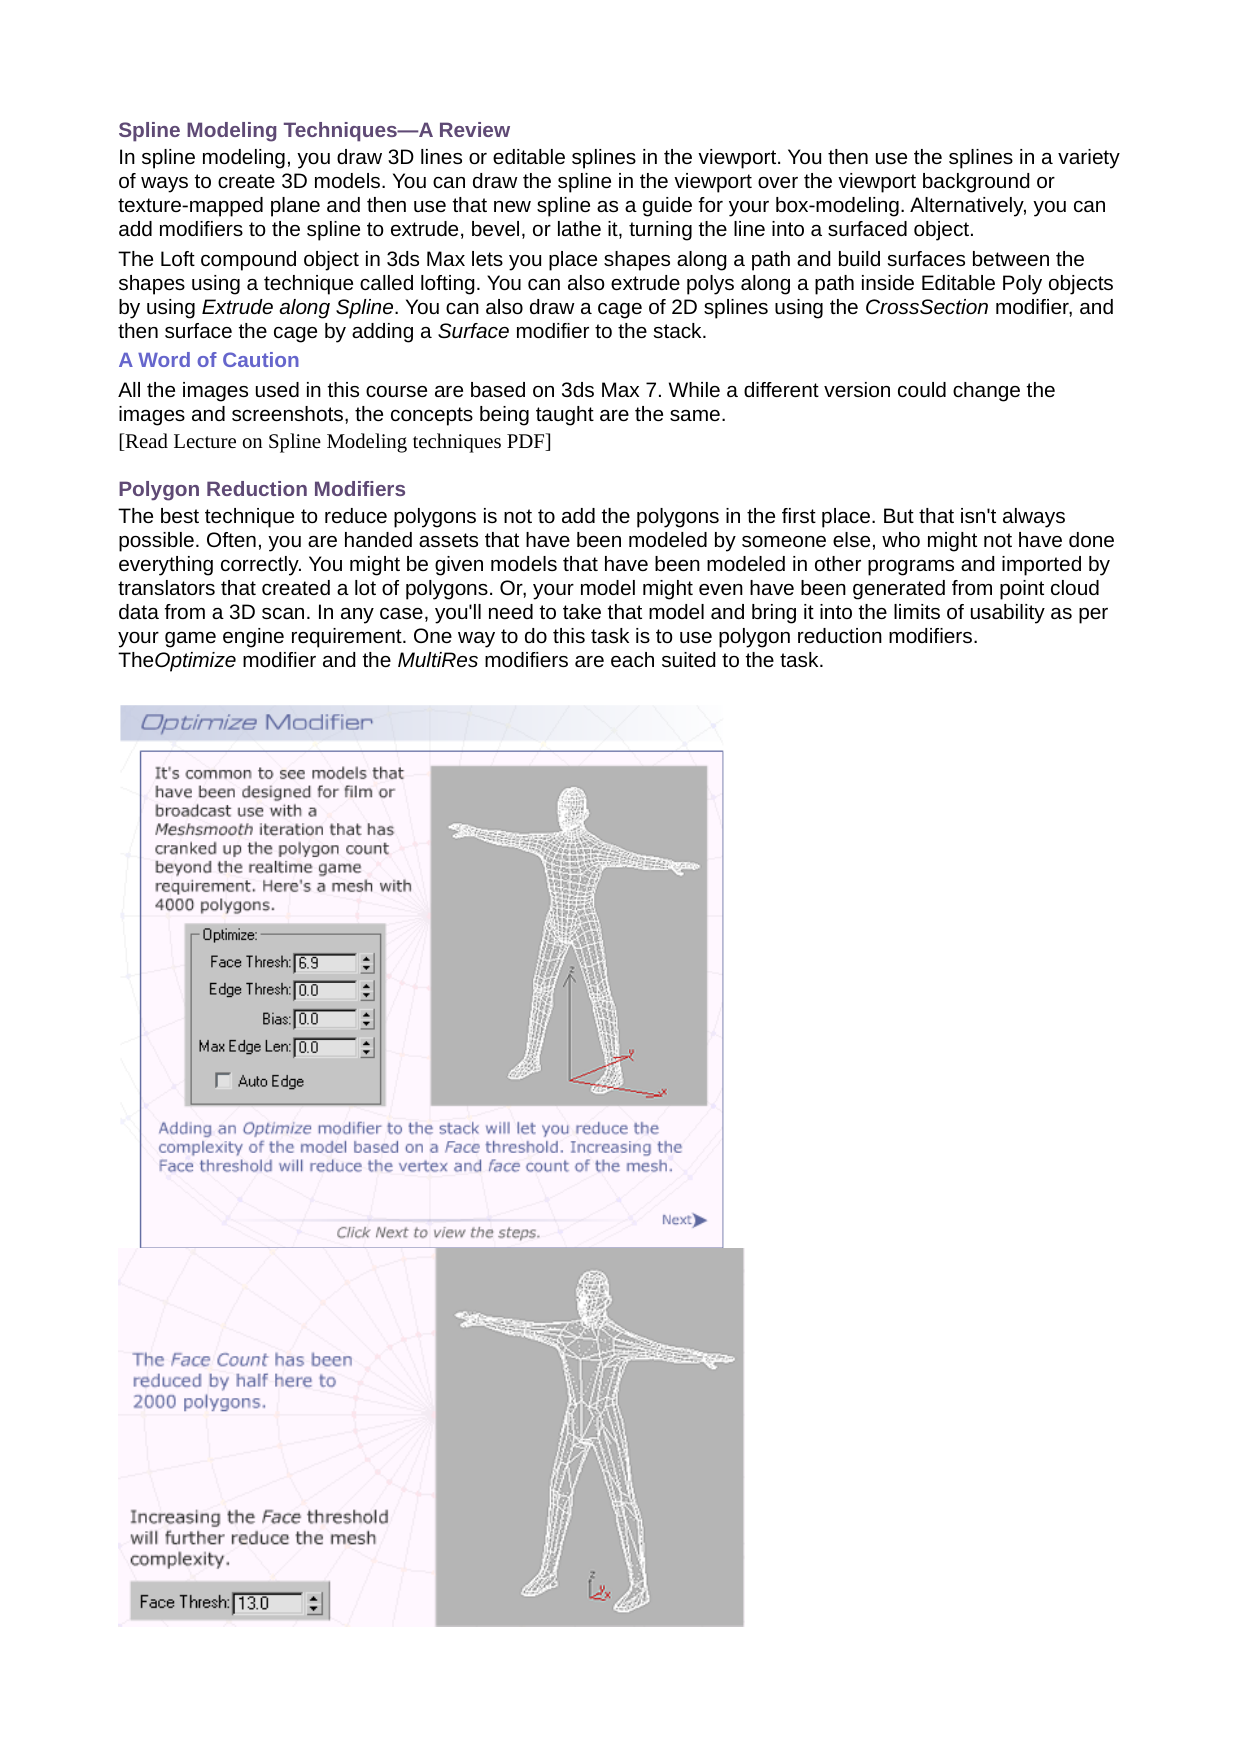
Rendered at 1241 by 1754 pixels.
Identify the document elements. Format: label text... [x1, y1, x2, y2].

text A Word of Caution [118, 348, 1122, 372]
text Polygon Reduction Modifiers [118, 477, 1122, 501]
text In spline modeling, you draw 3D lines or editable splines in the viewport. You then use the splines in a variety of ways to create 3D models. You can draw the spline in the viewport over the viewport background or texture-mapped plane and then use that new spline as a guide for your box-modeling. Alternatively, you can add modifiers to the spline to extrude, bevel, or lathe it, turning the line into a surfaced object. [118, 145, 1122, 241]
text The Loft compound object in 3ds Max lets you place shapes along a path and build surfaces between the shapes using a technique called lofting. You can also extrude polys along a path inside Editable Poly objects by using Extrude along Spline. You can also draw a cage of 2D splines using the CrossSection modifier, and then surface the cage by adding a Surface modifier to the stack. [118, 247, 1122, 342]
text The best technique to reduce polygons is not to add the polygons in the first place. But that isn't always possible. Often, you are handed assets that have been modeled by someone else, who might not have done everything correctly. You might be given models that have been modeled in other programs and imported by translators that created a lot of polygons. Or, your model might even have been generated from point cloud data from a 3D scan. In any case, you'll need to take that model and bring it into the limits of usability as per your game engine requirement. One way to do this task is to use polygon reduction modifiers. TheOptimize modifier and the MultiRes modifiers are each suited to the task. [118, 504, 1122, 672]
text All the images used in this course are based on 3ds Max 7. While a different version could change the images and screenshots, the concepts being taught are the same. [118, 378, 1122, 426]
text Spline Modeling Techniques—A Review [118, 118, 1122, 142]
picture [118, 704, 745, 1627]
text [Read Lecture on Spline Modeling techniques PDF] [118, 429, 1122, 453]
